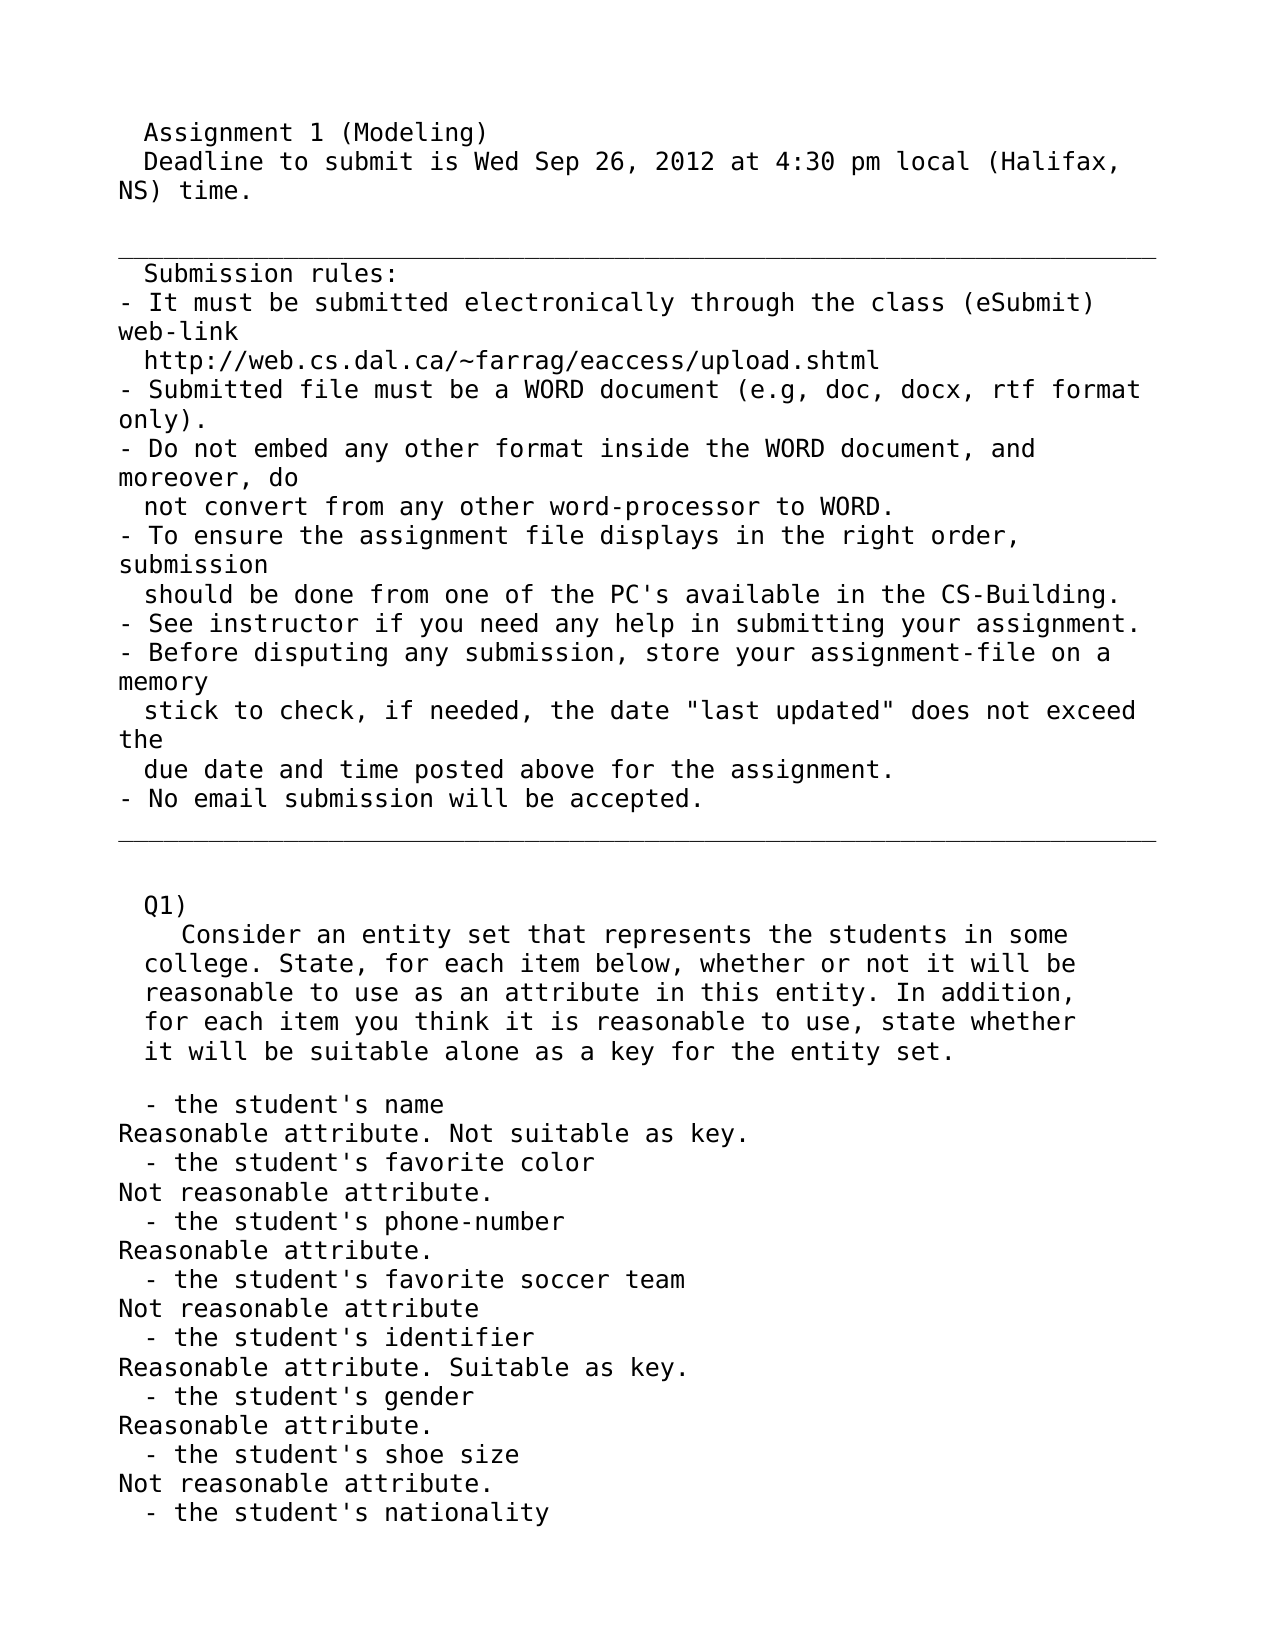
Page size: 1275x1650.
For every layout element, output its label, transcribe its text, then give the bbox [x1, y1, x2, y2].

text Submission rules: [118, 259, 1157, 288]
text should be done from one of the PC's available in the CS-Building. [118, 580, 1157, 609]
text Reasonable attribute. [118, 1236, 1157, 1265]
text http://web.cs.dal.ca/~farrag/eaccess/upload.shtml [118, 347, 1157, 376]
text Consider an entity set that represents the students in some [118, 920, 1157, 949]
text - See instructor if you need any help in submitting your assignment. [118, 609, 1157, 638]
text Not reasonable attribute [118, 1294, 1157, 1323]
text Not reasonable attribute. [118, 1469, 1157, 1498]
text stick to check, if needed, the date "last updated" does not exceed the [118, 697, 1157, 755]
text Not reasonable attribute. [118, 1178, 1157, 1207]
text due date and time posted above for the assignment. [118, 755, 1157, 784]
text - It must be submitted electronically through the class (eSubmit) web-link [118, 288, 1157, 347]
text - the student's phone-number [118, 1207, 1157, 1236]
text - the student's gender [118, 1382, 1157, 1411]
text - Do not embed any other format inside the WORD document, and moreover, do [118, 434, 1157, 492]
text - the student's name [118, 1090, 1157, 1119]
text Reasonable attribute. [118, 1411, 1157, 1440]
text Reasonable attribute. Suitable as key. [118, 1353, 1157, 1382]
text Q1) [118, 891, 1157, 920]
text it will be suitable alone as a key for the entity set. [118, 1037, 1157, 1066]
text Reasonable attribute. Not suitable as key. [118, 1119, 1157, 1148]
text - the student's shoe size [118, 1440, 1157, 1469]
text for each item you think it is reasonable to use, state whether [118, 1008, 1157, 1037]
text Deadline to submit is Wed Sep 26, 2012 at 4:30 pm local (Halifax, NS) time. [118, 147, 1157, 206]
text reasonable to use as an attribute in this entity. In addition, [118, 978, 1157, 1008]
text _____________________________________________________________________ [118, 230, 1157, 259]
text not convert from any other word-processor to WORD. [118, 492, 1157, 522]
text - the student's favorite color [118, 1148, 1157, 1178]
text - the student's identifier [118, 1323, 1157, 1353]
text - the student's favorite soccer team [118, 1265, 1157, 1294]
text - Submitted file must be a WORD document (e.g, doc, docx, rtf format only). [118, 376, 1157, 434]
text - No email submission will be accepted. [118, 784, 1157, 813]
text - the student's nationality [118, 1498, 1157, 1528]
text - Before disputing any submission, store your assignment-file on a memory [118, 638, 1157, 697]
text - To ensure the assignment file displays in the right order, submission [118, 522, 1157, 580]
text college. State, for each item below, whether or not it will be [118, 949, 1157, 978]
text Assignment 1 (Modeling) [118, 118, 1157, 147]
text _____________________________________________________________________ [118, 813, 1157, 842]
